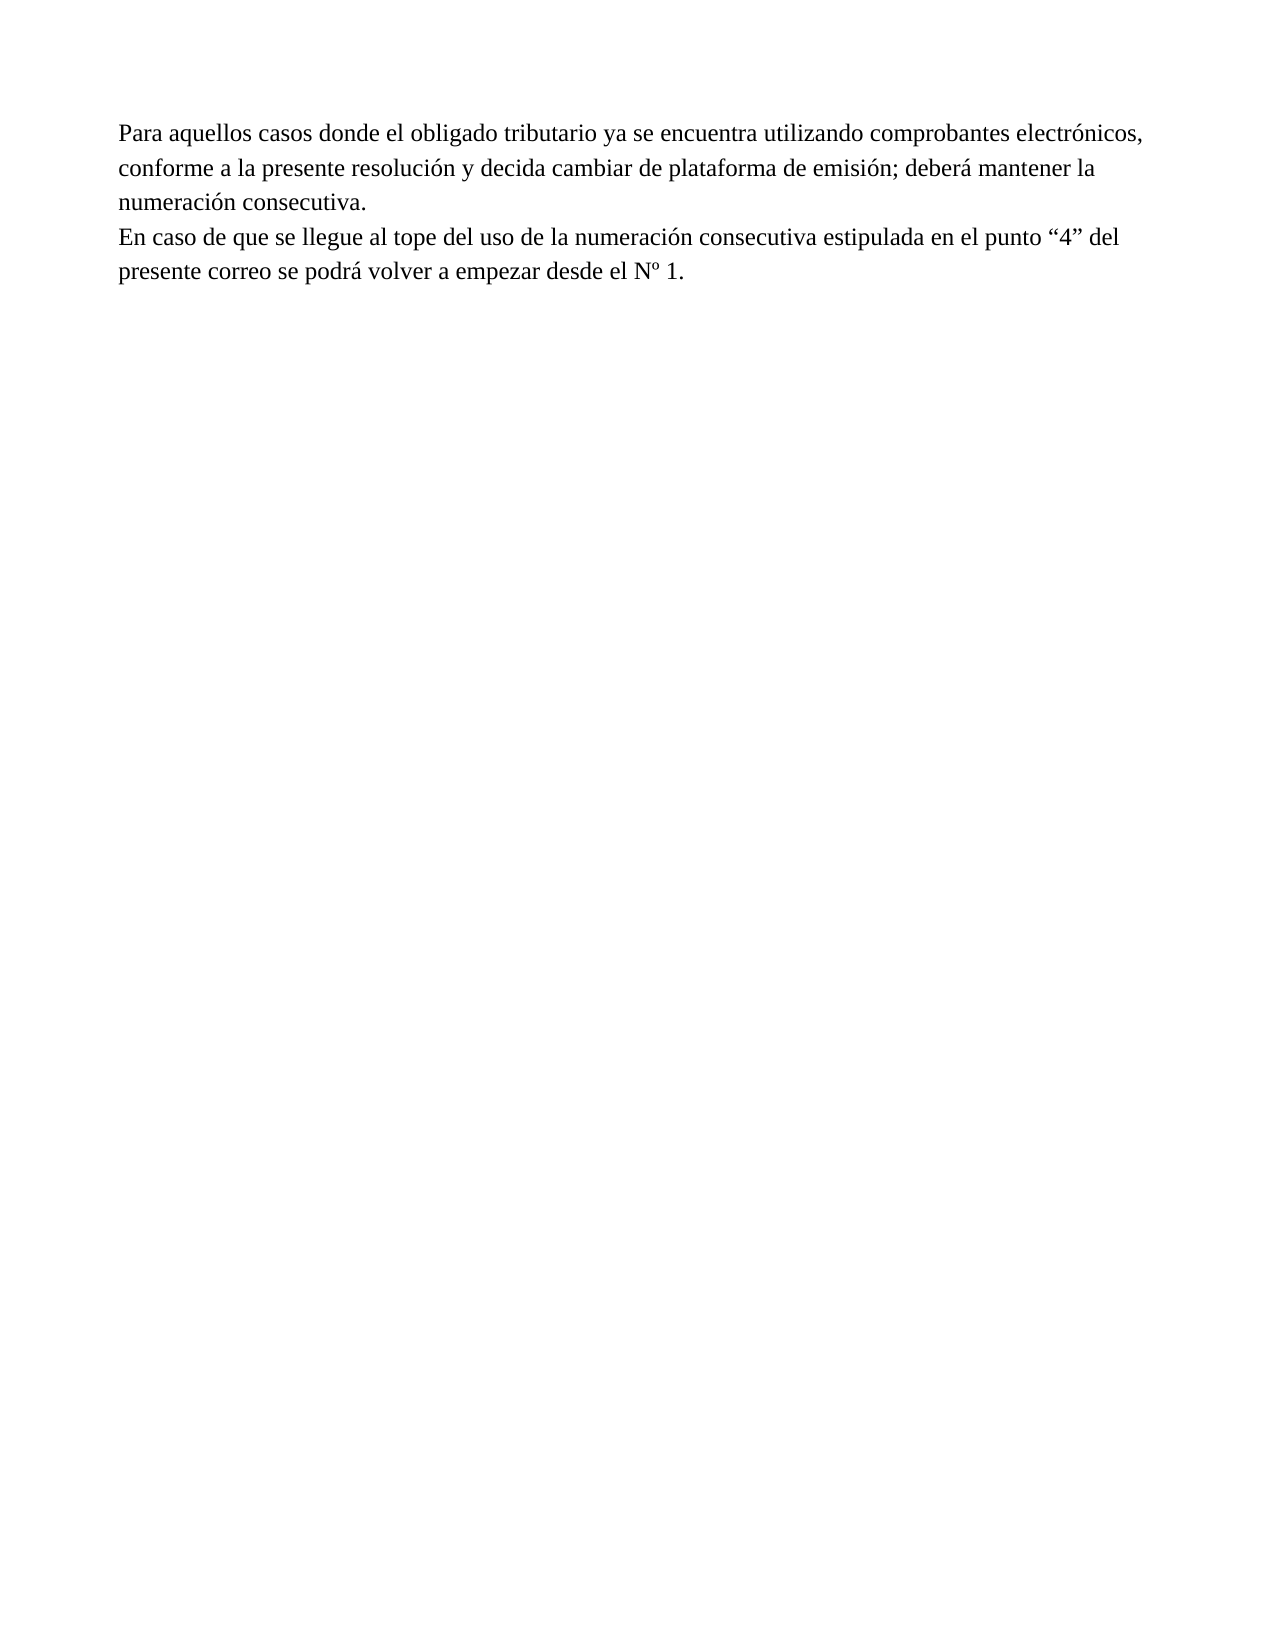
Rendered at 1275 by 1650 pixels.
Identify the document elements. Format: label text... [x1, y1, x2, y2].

text Para aquellos casos donde el obligado tributario ya se encuentra utilizando comprobantes electrónicos, conforme a la presente resolución y decida cambiar de plataforma de emisión; deberá mantener la numeración consecutiva. [118, 118, 1157, 216]
text En caso de que se llegue al tope del uso de la numeración consecutiva estipulada en el punto “4” del presente correo se podrá volver a empezar desde el Nº 1. [118, 222, 1157, 285]
